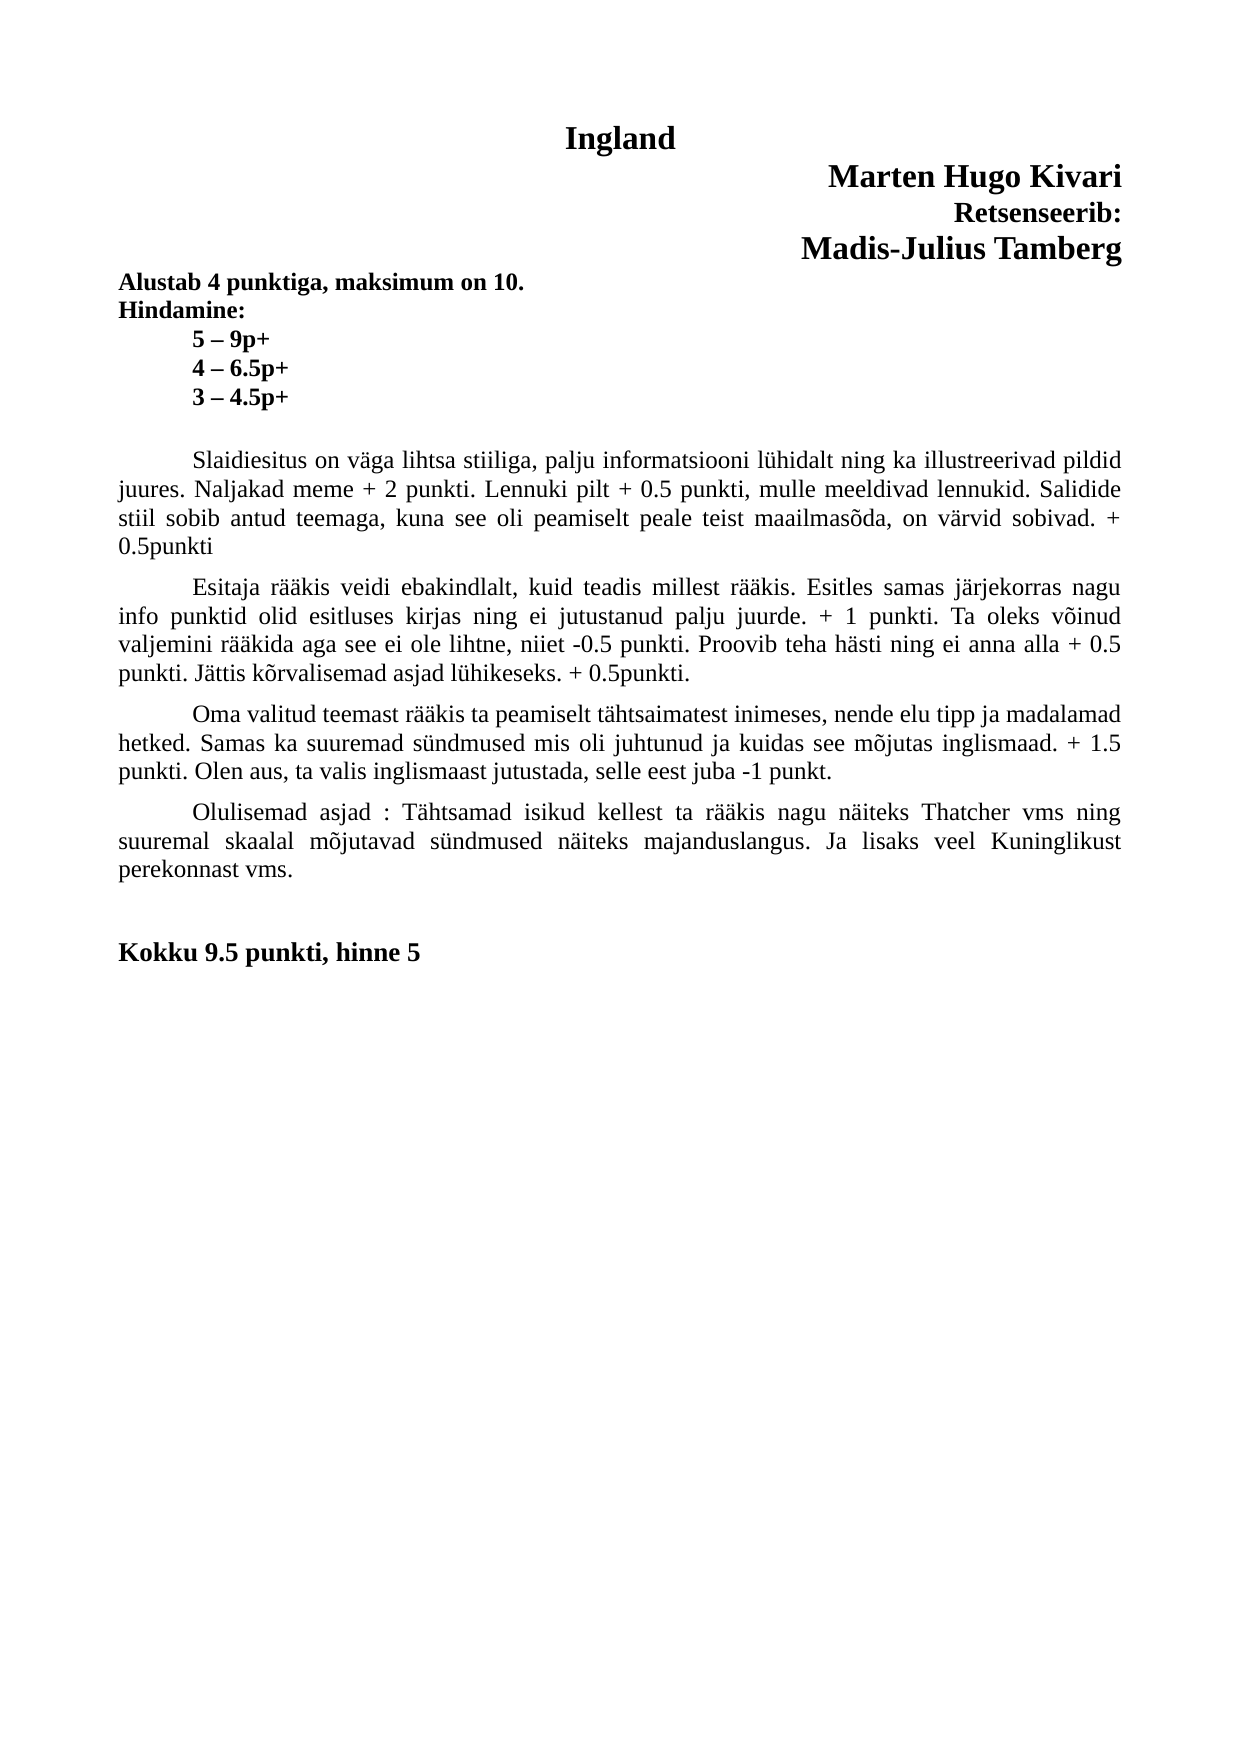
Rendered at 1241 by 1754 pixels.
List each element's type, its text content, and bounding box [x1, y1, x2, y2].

text Olulisemad asjad : Tähtsamad isikud kellest ta rääkis nagu näiteks Thatcher vms ning suuremal skaalal mõjutavad sündmused näiteks majanduslangus. Ja lisaks veel Kuninglikust perekonnast vms. [118, 797, 1122, 883]
text Alustab 4 punktiga, maksimum on 10. [118, 267, 1122, 295]
text Oma valitud teemast rääkis ta peamiselt tähtsaimatest inimeses, nende elu tipp ja madalamad hetked. Samas ka suuremad sündmused mis oli juhtunud ja kuidas see mõjutas inglismaad. + 1.5 punkti. Olen aus, ta valis inglismaast jutustada, selle eest juba -1 punkt. [118, 699, 1122, 785]
text 4 – 6.5p+ [118, 353, 1122, 382]
text Esitaja rääkis veidi ebakindlalt, kuid teadis millest rääkis. Esitles samas järjekorras nagu info punktid olid esitluses kirjas ning ei jutustanud palju juurde. + 1 punkti. Ta oleks võinud valjemini rääkida aga see ei ole lihtne, niiet -0.5 punkti. Proovib teha hästi ning ei anna alla + 0.5 punkti. Jättis kõrvalisemad asjad lühikeseks. + 0.5punkti. [118, 572, 1122, 687]
text 3 – 4.5p+ [118, 382, 1122, 410]
text Ingland [118, 118, 1122, 156]
text 5 – 9p+ [118, 324, 1122, 353]
text Hindamine: [118, 295, 1122, 324]
text Marten Hugo Kivari [118, 156, 1122, 195]
text Madis-Julius Tamberg [118, 228, 1122, 267]
text Retsenseerib: [118, 195, 1122, 228]
text Kokku 9.5 punkti, hinne 5 [118, 936, 1122, 967]
text Slaidiesitus on väga lihtsa stiiliga, palju informatsiooni lühidalt ning ka illustreerivad pildid juures. Naljakad meme + 2 punkti. Lennuki pilt + 0.5 punkti, mulle meeldivad lennukid. Salidide stiil sobib antud teemaga, kuna see oli peamiselt peale teist maailmasõda, on värvid sobivad. + 0.5punkti [118, 445, 1122, 560]
